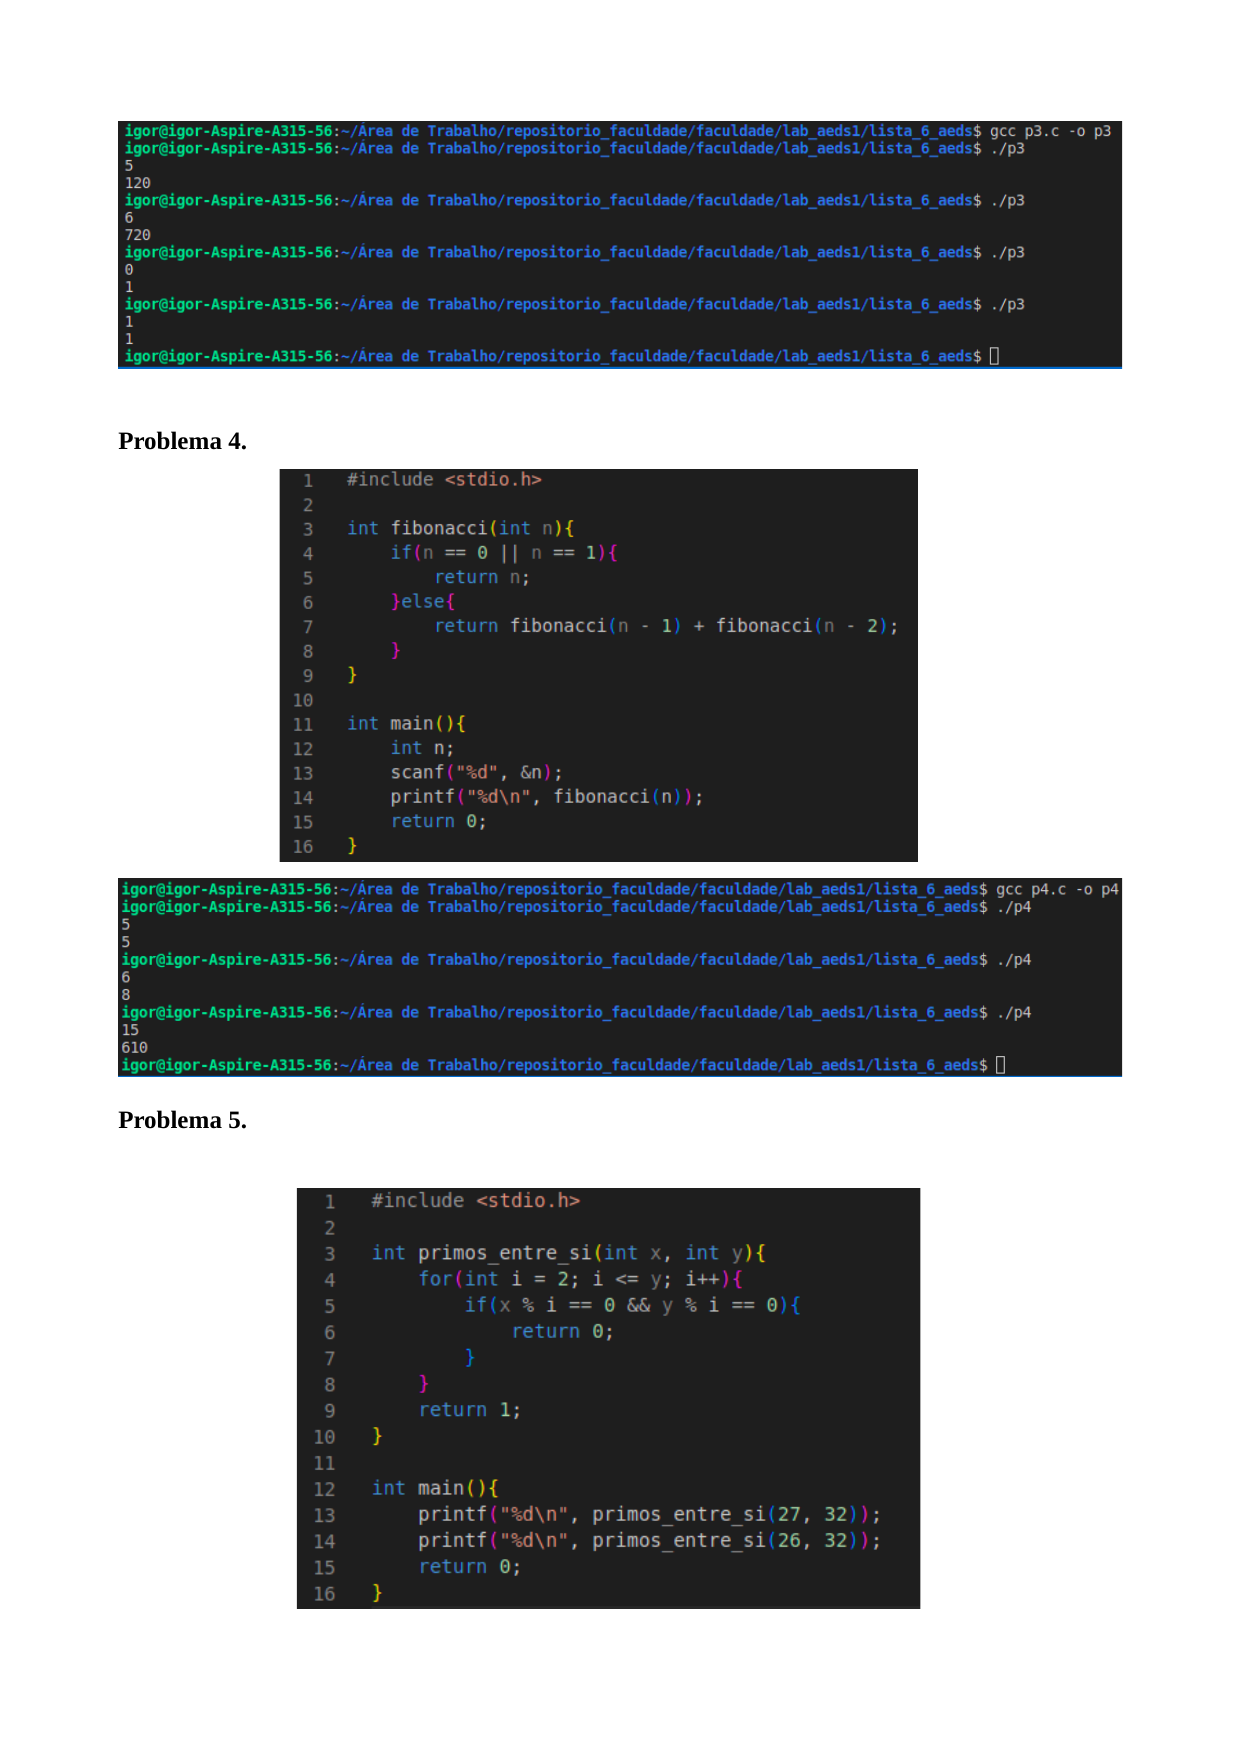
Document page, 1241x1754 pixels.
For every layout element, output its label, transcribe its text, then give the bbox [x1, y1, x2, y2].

picture [118, 121, 1123, 369]
picture [296, 1188, 921, 1609]
picture [118, 878, 1123, 1077]
text Problema 4. [118, 426, 1122, 455]
picture [279, 469, 918, 862]
text Problema 5. [118, 1105, 1122, 1134]
